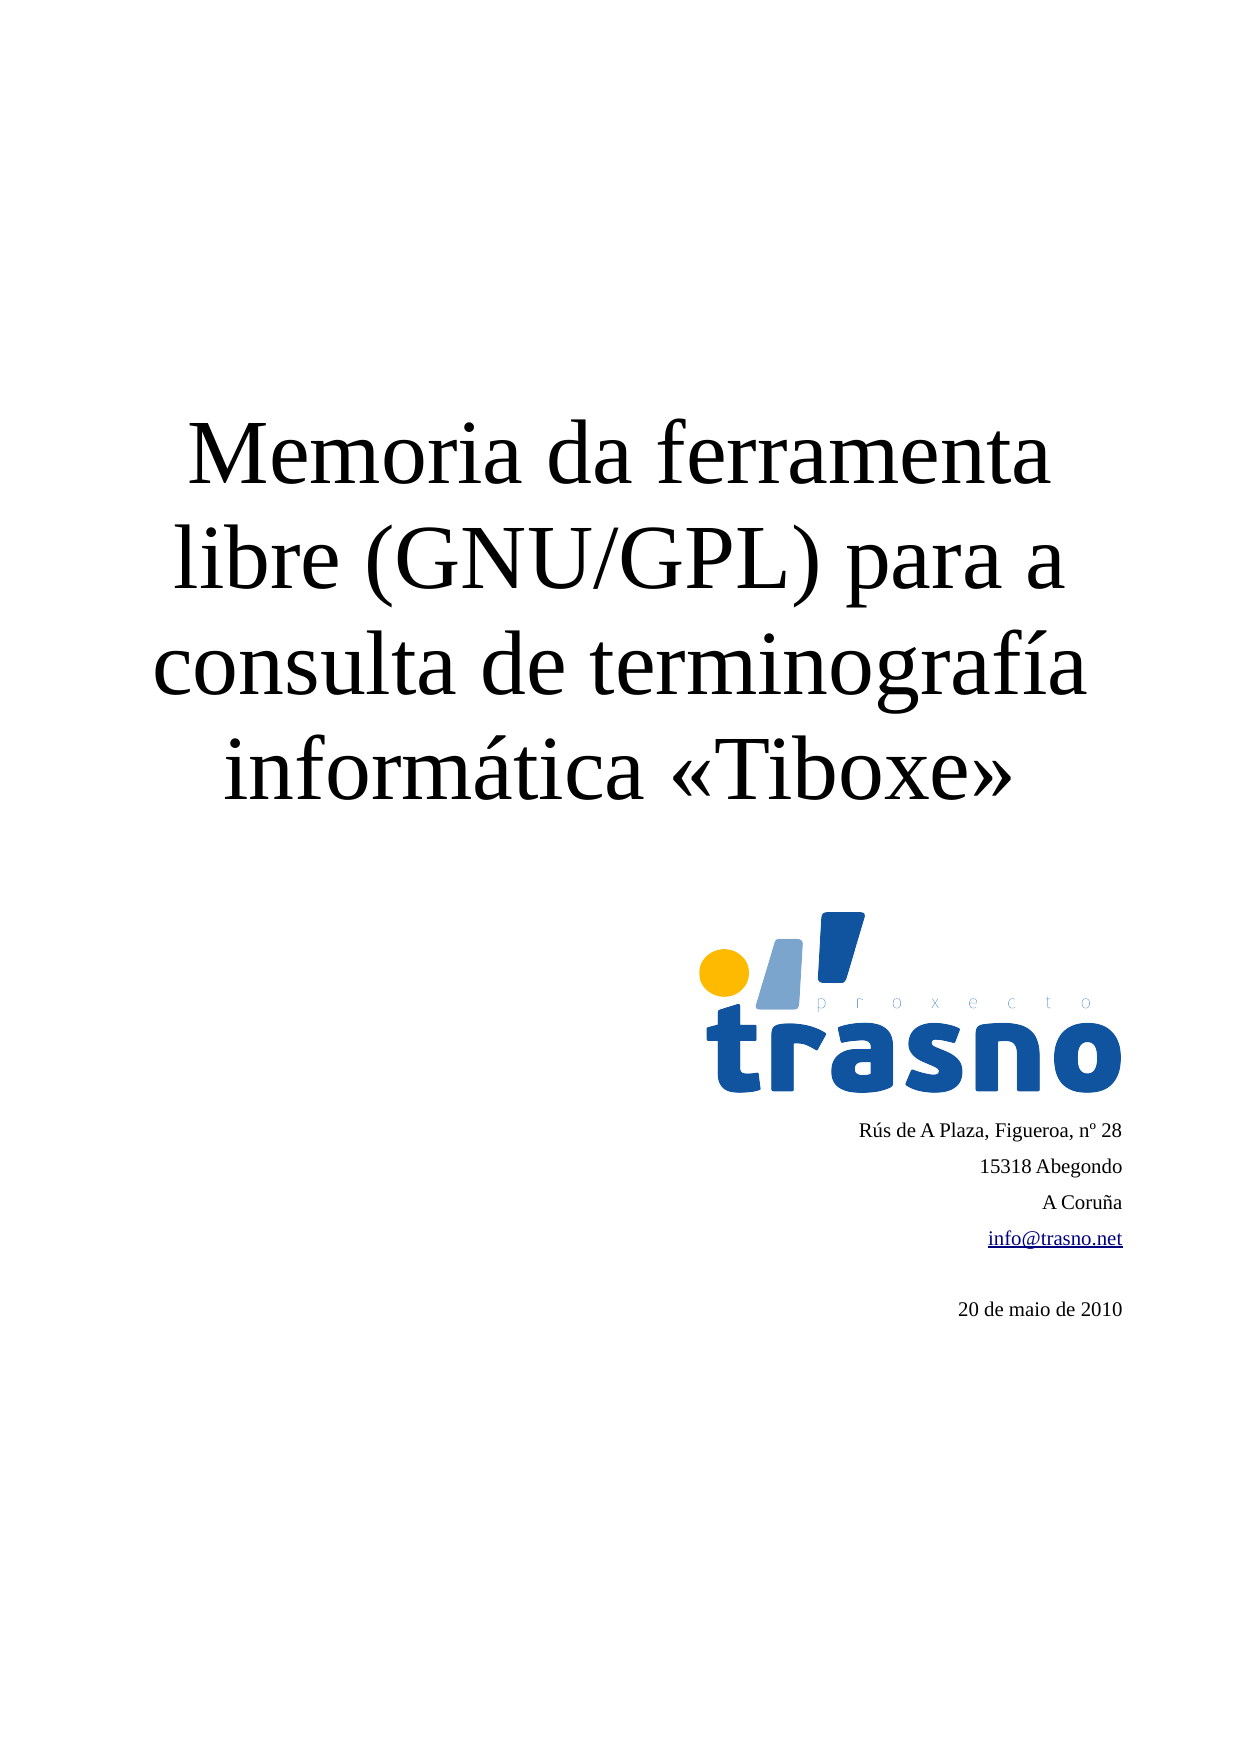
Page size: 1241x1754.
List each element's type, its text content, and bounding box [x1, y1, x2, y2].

subtitle Memoria da ferramenta libre (GNU/GPL) para a consulta de terminografía informática «Tiboxe» [118, 398, 1122, 819]
subtitle info@trasno.net [118, 1225, 1122, 1249]
subtitle 20 de maio de 2010 [118, 1297, 1122, 1321]
subtitle Rús de A Plaza, Figueroa, nº 28 [118, 1118, 1122, 1142]
picture [699, 912, 1121, 1093]
subtitle A Coruña [118, 1189, 1122, 1214]
subtitle 15318 Abegondo [118, 1154, 1122, 1178]
